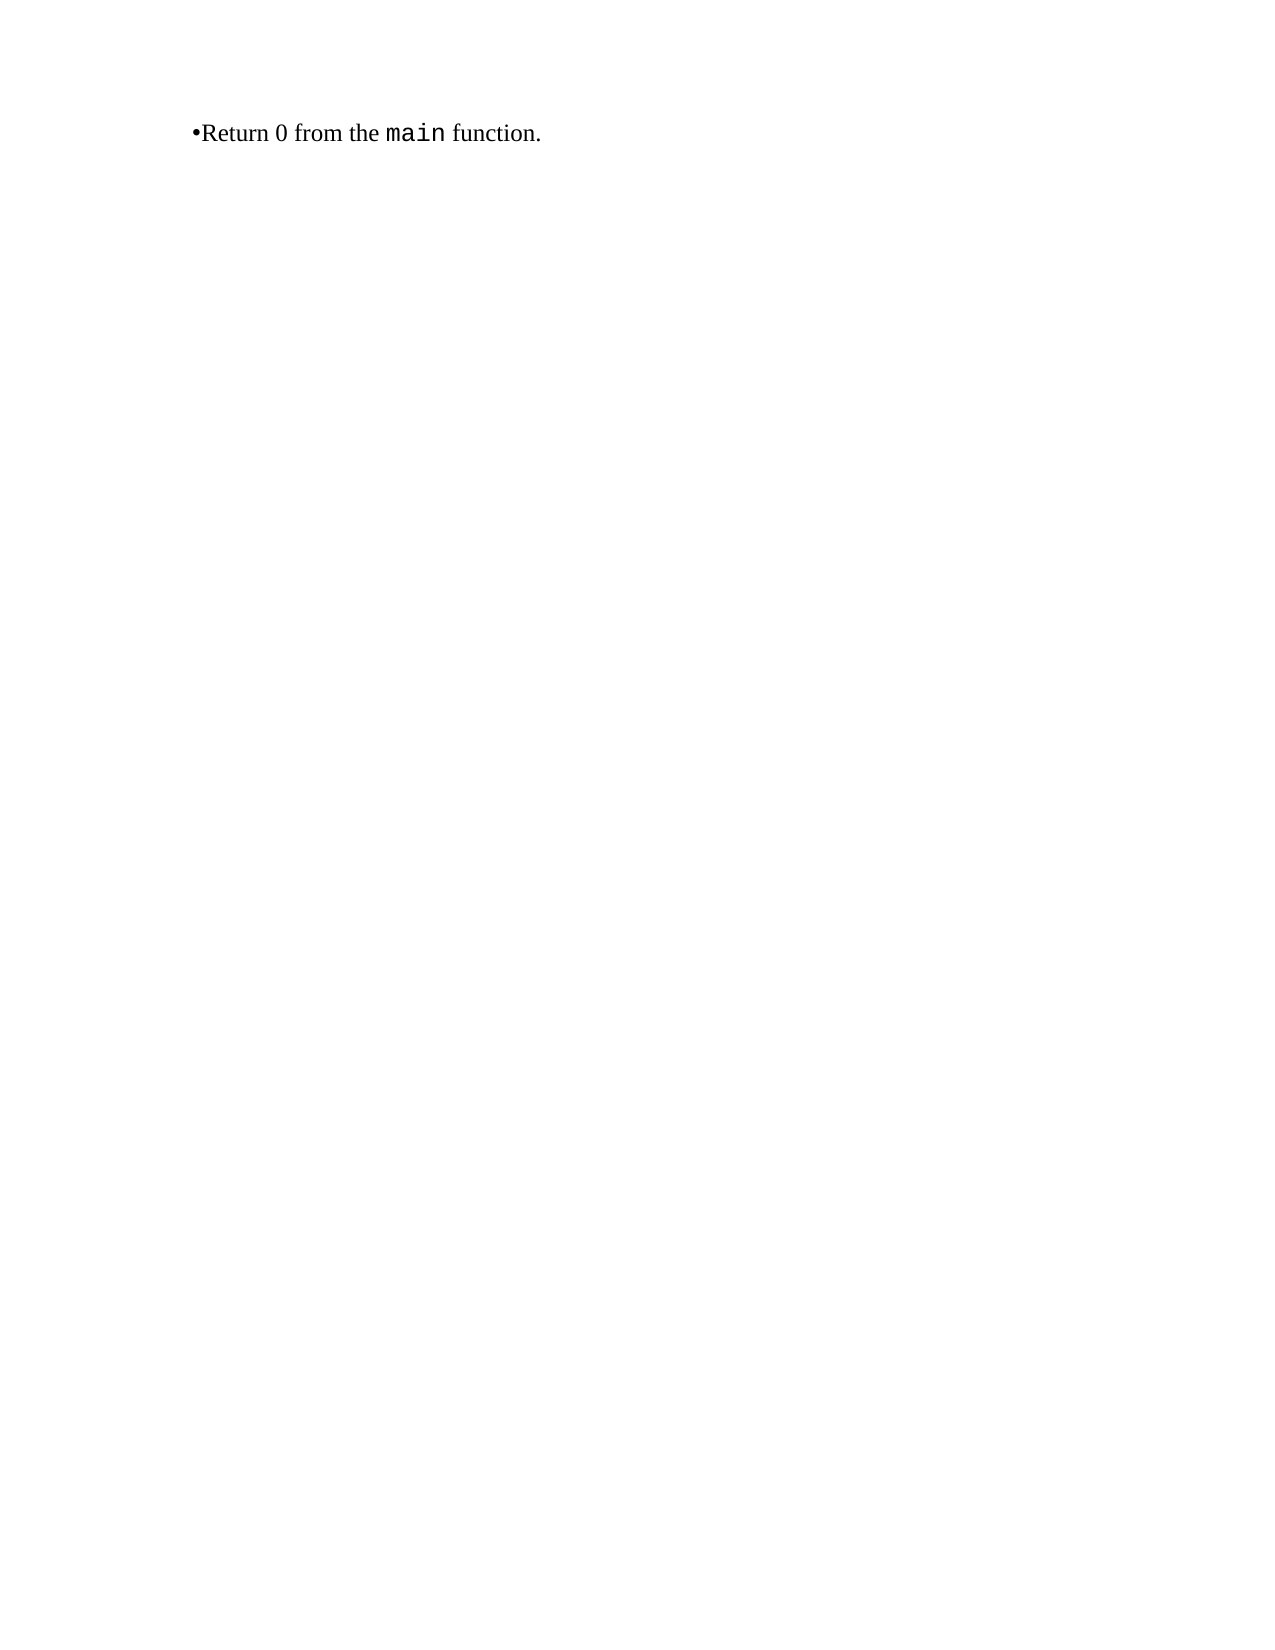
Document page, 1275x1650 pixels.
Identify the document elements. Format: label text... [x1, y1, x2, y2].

list Return 0 from the main function. [118, 118, 1157, 149]
